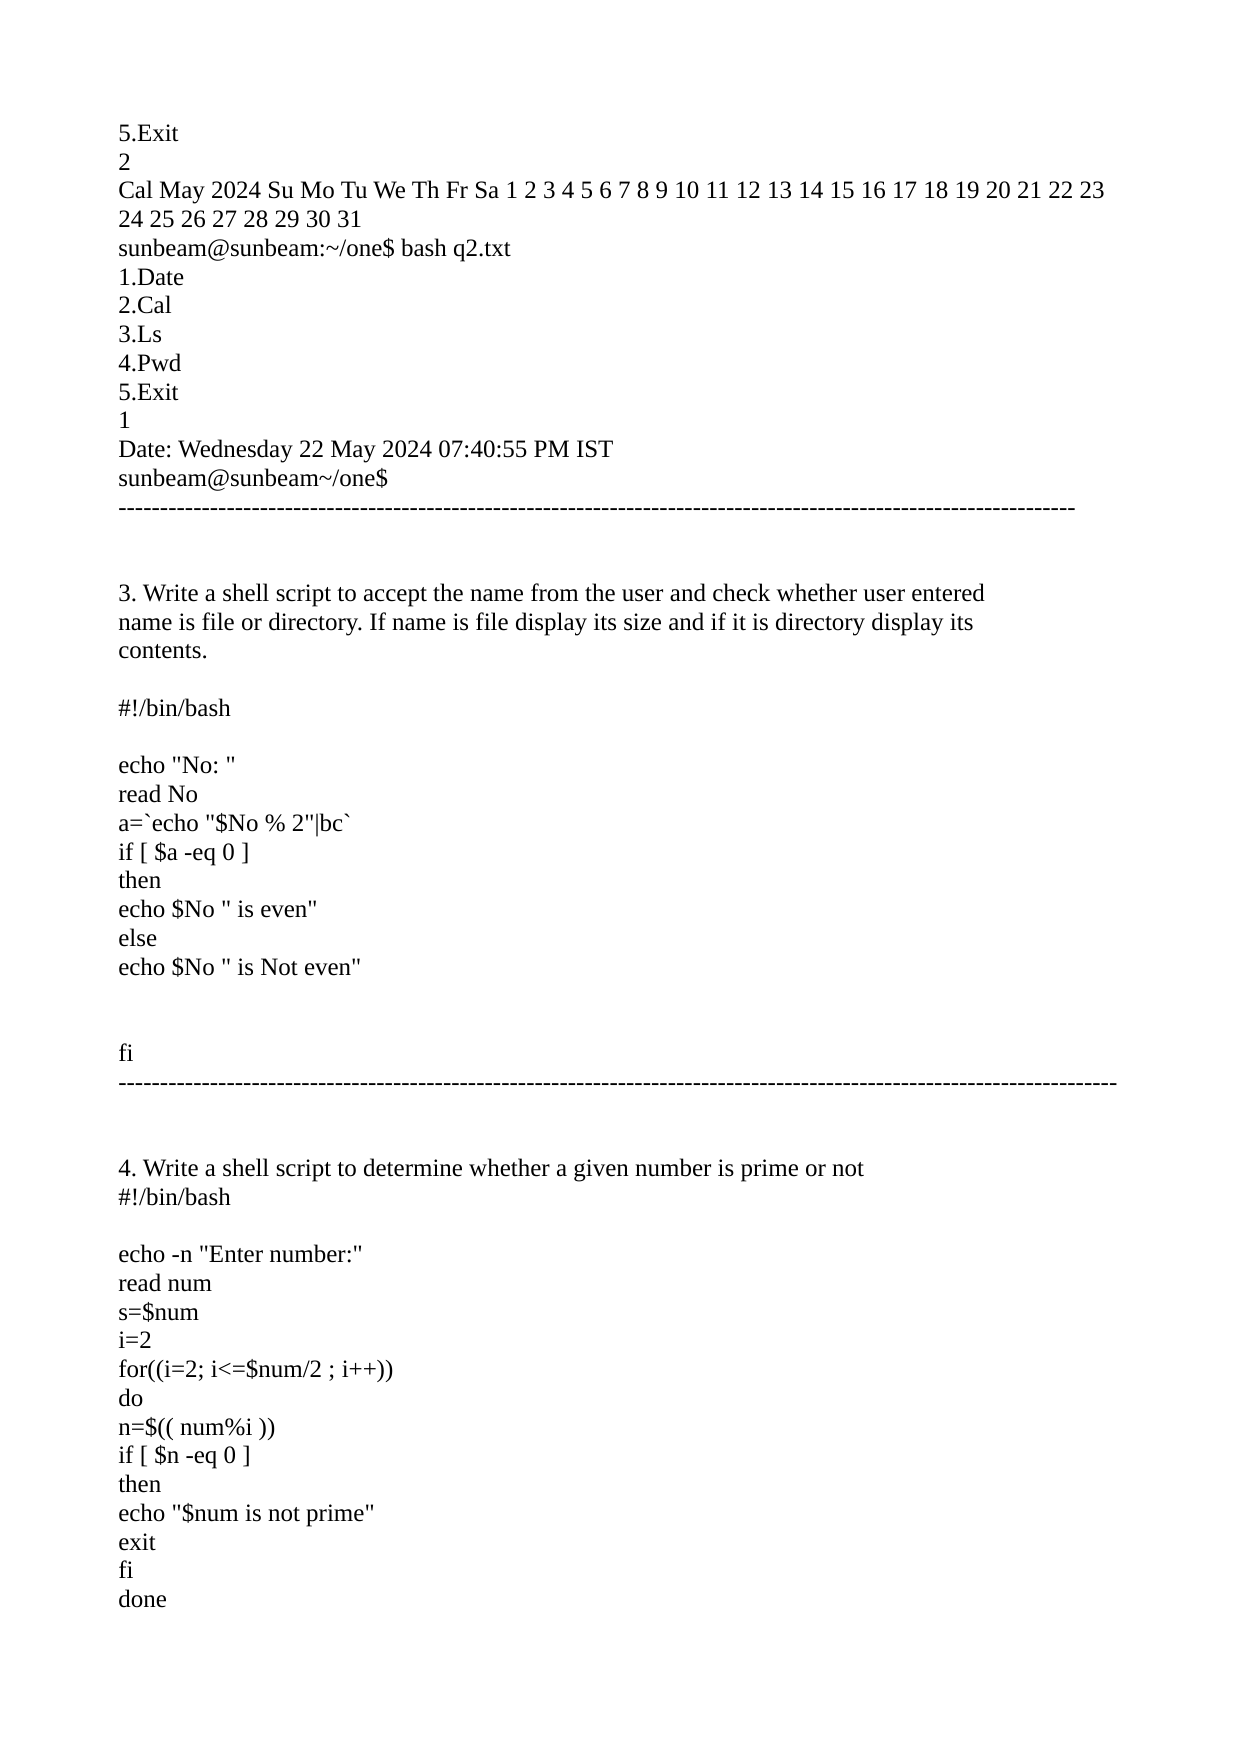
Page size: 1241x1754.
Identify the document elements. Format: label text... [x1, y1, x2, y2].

text 5.Exit [118, 118, 1122, 147]
text ------------------------------------------------------------------------------------------------------------------------ [118, 1067, 1122, 1096]
text 1.Date [118, 262, 1122, 291]
text s=$num [118, 1297, 1122, 1326]
text then [118, 866, 1122, 894]
text 5.Exit [118, 377, 1122, 406]
text Cal May 2024 Su Mo Tu We Th Fr Sa 1 2 3 4 5 6 7 8 9 10 11 12 13 14 15 16 17 18 19 20 21 22 23 24 25 26 27 28 29 30 31 [118, 176, 1122, 233]
text 3. Write a shell script to accept the name from the user and check whether user entered [118, 578, 1122, 607]
text #!/bin/bash [118, 1182, 1122, 1211]
text name is file or directory. If name is file display its size and if it is directory display its [118, 607, 1122, 636]
text done [118, 1584, 1122, 1613]
text a=`echo "$No % 2"|bc` [118, 808, 1122, 837]
text if [ $n -eq 0 ] [118, 1441, 1122, 1469]
text ------------------------------------------------------------------------------------------------------------------- [118, 492, 1122, 521]
text echo "$num is not prime" [118, 1498, 1122, 1527]
text n=$(( num%i )) [118, 1412, 1122, 1441]
text echo $No " is even" [118, 894, 1122, 923]
text read No [118, 779, 1122, 808]
text Date: Wednesday 22 May 2024 07:40:55 PM IST [118, 434, 1122, 463]
text fi [118, 1038, 1122, 1067]
text 4.Pwd [118, 348, 1122, 377]
text 2.Cal [118, 291, 1122, 319]
text 2 [118, 147, 1122, 176]
text i=2 [118, 1326, 1122, 1354]
text then [118, 1469, 1122, 1498]
text exit [118, 1527, 1122, 1556]
text #!/bin/bash [118, 693, 1122, 722]
text 3.Ls [118, 319, 1122, 348]
text else [118, 923, 1122, 952]
text sunbeam@sunbeam:~/one$ bash q2.txt [118, 233, 1122, 262]
text do [118, 1383, 1122, 1412]
text for((i=2; i<=$num/2 ; i++)) [118, 1354, 1122, 1383]
text 4. Write a shell script to determine whether a given number is prime or not [118, 1153, 1122, 1182]
text contents. [118, 636, 1122, 664]
text echo $No " is Not even" [118, 952, 1122, 981]
text echo "No: " [118, 751, 1122, 779]
text sunbeam@sunbeam~/one$ [118, 463, 1122, 492]
text read num [118, 1268, 1122, 1297]
text if [ $a -eq 0 ] [118, 837, 1122, 866]
text fi [118, 1556, 1122, 1584]
text 1 [118, 406, 1122, 434]
text echo -n "Enter number:" [118, 1239, 1122, 1268]
